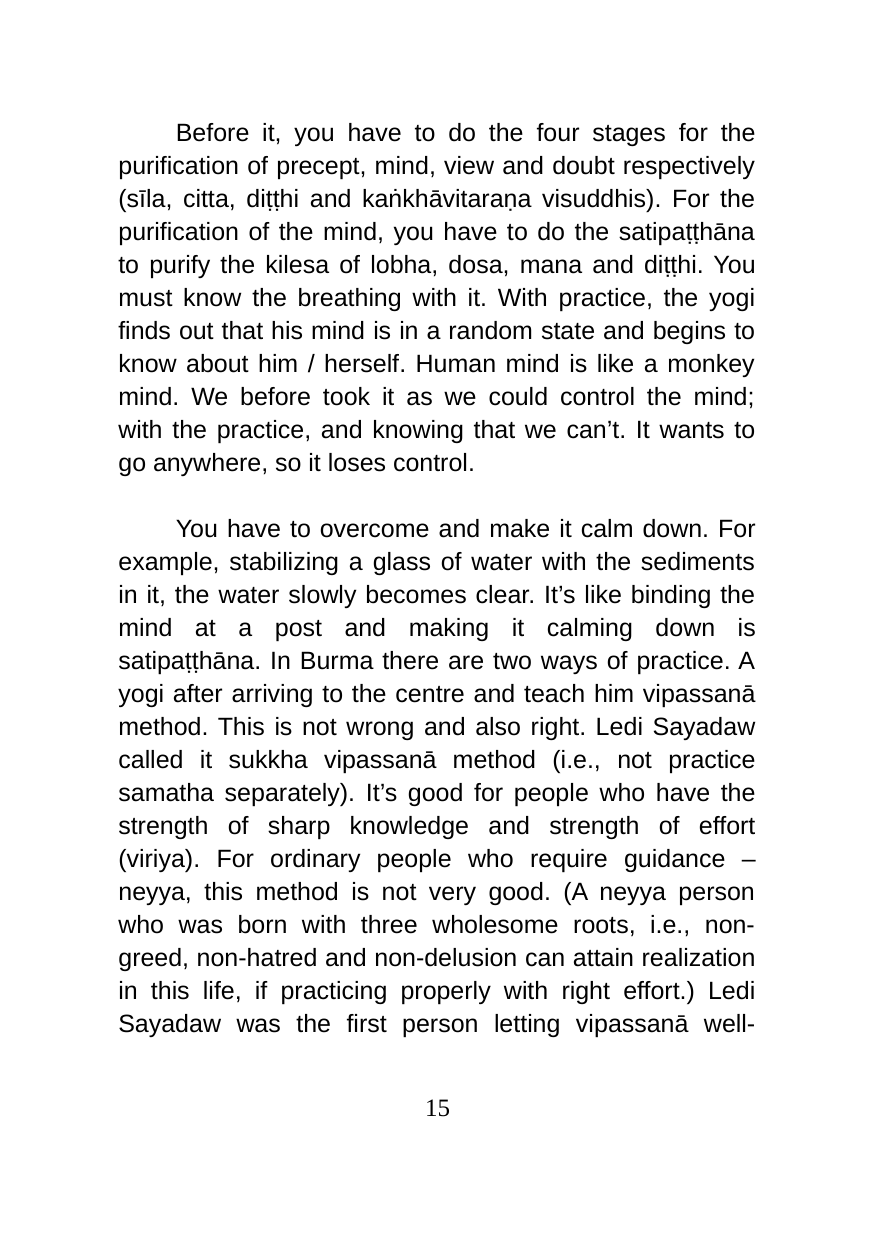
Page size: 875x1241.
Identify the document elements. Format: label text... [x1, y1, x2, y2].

text You have to overcome and make it calm down. For example, stabilizing a glass of water with the sediments in it, the water slowly becomes clear. It’s like binding the mind at a post and making it calming down is satipaṭṭhāna. In Burma there are two ways of practice. A yogi after arriving to the centre and teach him vipassanā method. This is not wrong and also right. Ledi Sayadaw called it sukkha vipassanā method (i.e., not practice samatha separately). It’s good for people who have the strength of sharp knowledge and strength of effort (viriya). For ordinary people who require guidance – neyya, this method is not very good. (A neyya person who was born with three wholesome roots, i.e., non-greed, non-hatred and non-delusion can attain realization in this life, if practicing properly with right effort.) Ledi Sayadaw was the first person letting vipassanā well- [118, 514, 756, 1038]
text Before it, you have to do the four stages for the purification of precept, mind, view and doubt respectively (sīla, citta, diṭṭhi and kaṅkhāvitaraṇa visuddhis). For the purification of the mind, you have to do the satipaṭṭhāna to purify the kilesa of lobha, dosa, mana and diṭṭhi. You must know the breathing with it. With practice, the yogi finds out that his mind is in a random state and begins to know about him / herself. Human mind is like a monkey mind. We before took it as we could control the mind; with the practice, and knowing that we can’t. It wants to go anywhere, so it loses control. [118, 118, 756, 477]
